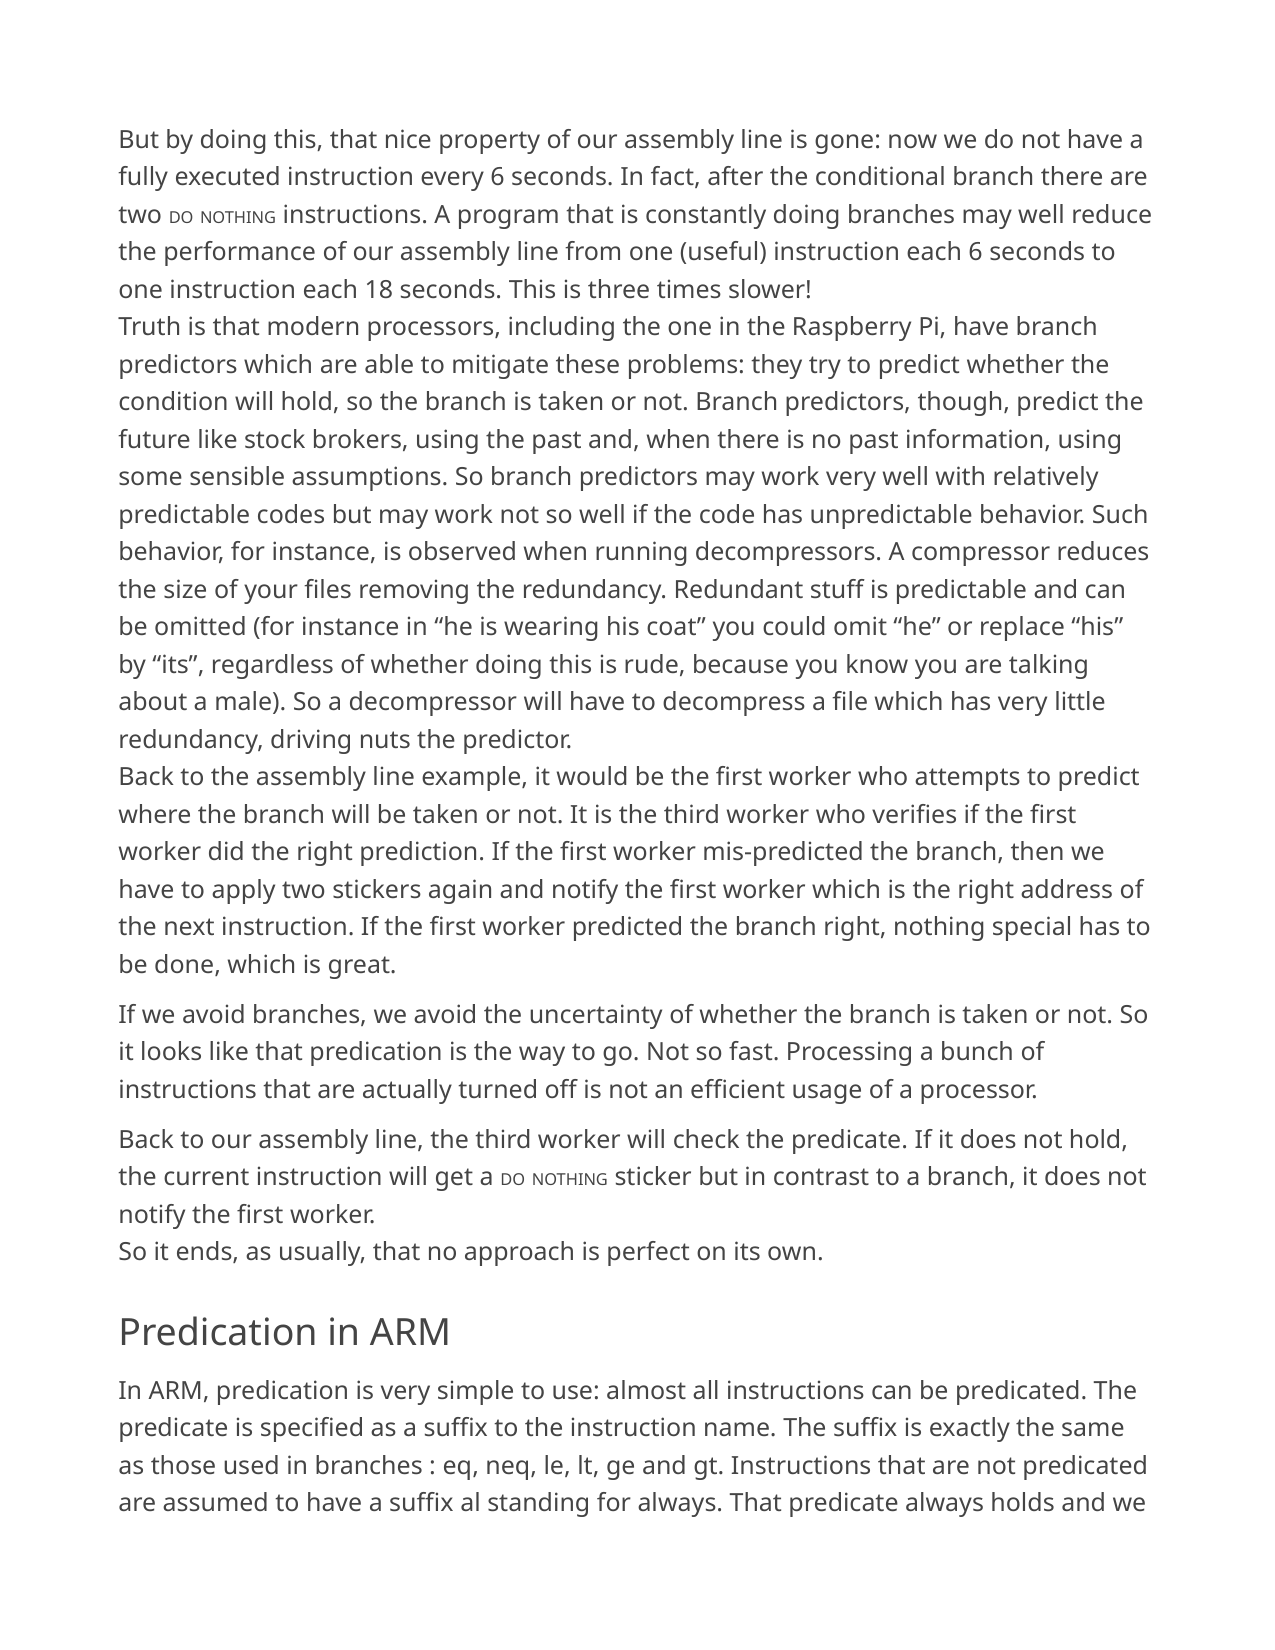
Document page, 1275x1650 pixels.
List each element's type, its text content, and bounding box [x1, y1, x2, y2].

text In ARM, predication is very simple to use: almost all instructions can be predicated. The predicate is specified as a suffix to the instruction name. The suffix is exactly the same as those used in branches : eq, neq, le, lt, ge and gt. Instructions that are not predicated are assumed to have a suffix al standing for always. That predicate always holds and we [118, 1369, 1157, 1519]
text If we avoid branches, we avoid the uncertainty of whether the branch is taken or not. So it looks like that predication is the way to go. Not so fast. Processing a bunch of instructions that are actually turned off is not an efficient usage of a processor. [118, 993, 1157, 1106]
text So it ends, as usually, that no approach is perfect on its own. [118, 1231, 1157, 1268]
text Back to the assembly line example, it would be the first worker who attempts to predict where the branch will be taken or not. It is the third worker who verifies if the first worker did the right prediction. If the first worker mis-predicted the branch, then we have to apply two stickers again and notify the first worker which is the right address of the next instruction. If the first worker predicted the branch right, nothing special has to be done, which is great. [118, 756, 1157, 981]
text But by doing this, that nice property of our assembly line is gone: now we do not have a fully executed instruction every 6 seconds. In fact, after the conditional branch there are two do nothing instructions. A program that is constantly doing branches may well reduce the performance of our assembly line from one (useful) instruction each 6 seconds to one instruction each 18 seconds. This is three times slower! [118, 118, 1157, 306]
text Back to our assembly line, the third worker will check the predicate. If it does not hold, the current instruction will get a do nothing sticker but in contrast to a branch, it does not notify the first worker. [118, 1118, 1157, 1231]
text Truth is that modern processors, including the one in the Raspberry Pi, have branch predictors which are able to mitigate these problems: they try to predict whether the condition will hold, so the branch is taken or not. Branch predictors, though, predict the future like stock brokers, using the past and, when there is no past information, using some sensible assumptions. So branch predictors may work very well with relatively predictable codes but may work not so well if the code has unpredictable behavior. Such behavior, for instance, is observed when running decompressors. A compressor reduces the size of your files removing the redundancy. Redundant stuff is predictable and can be omitted (for instance in “he is wearing his coat” you could omit “he” or replace “his” by “its”, regardless of whether doing this is rude, because you know you are talking about a male). So a decompressor will have to decompress a file which has very little redundancy, driving nuts the predictor. [118, 306, 1157, 756]
subtitle Predication in ARM [118, 1306, 1157, 1357]
